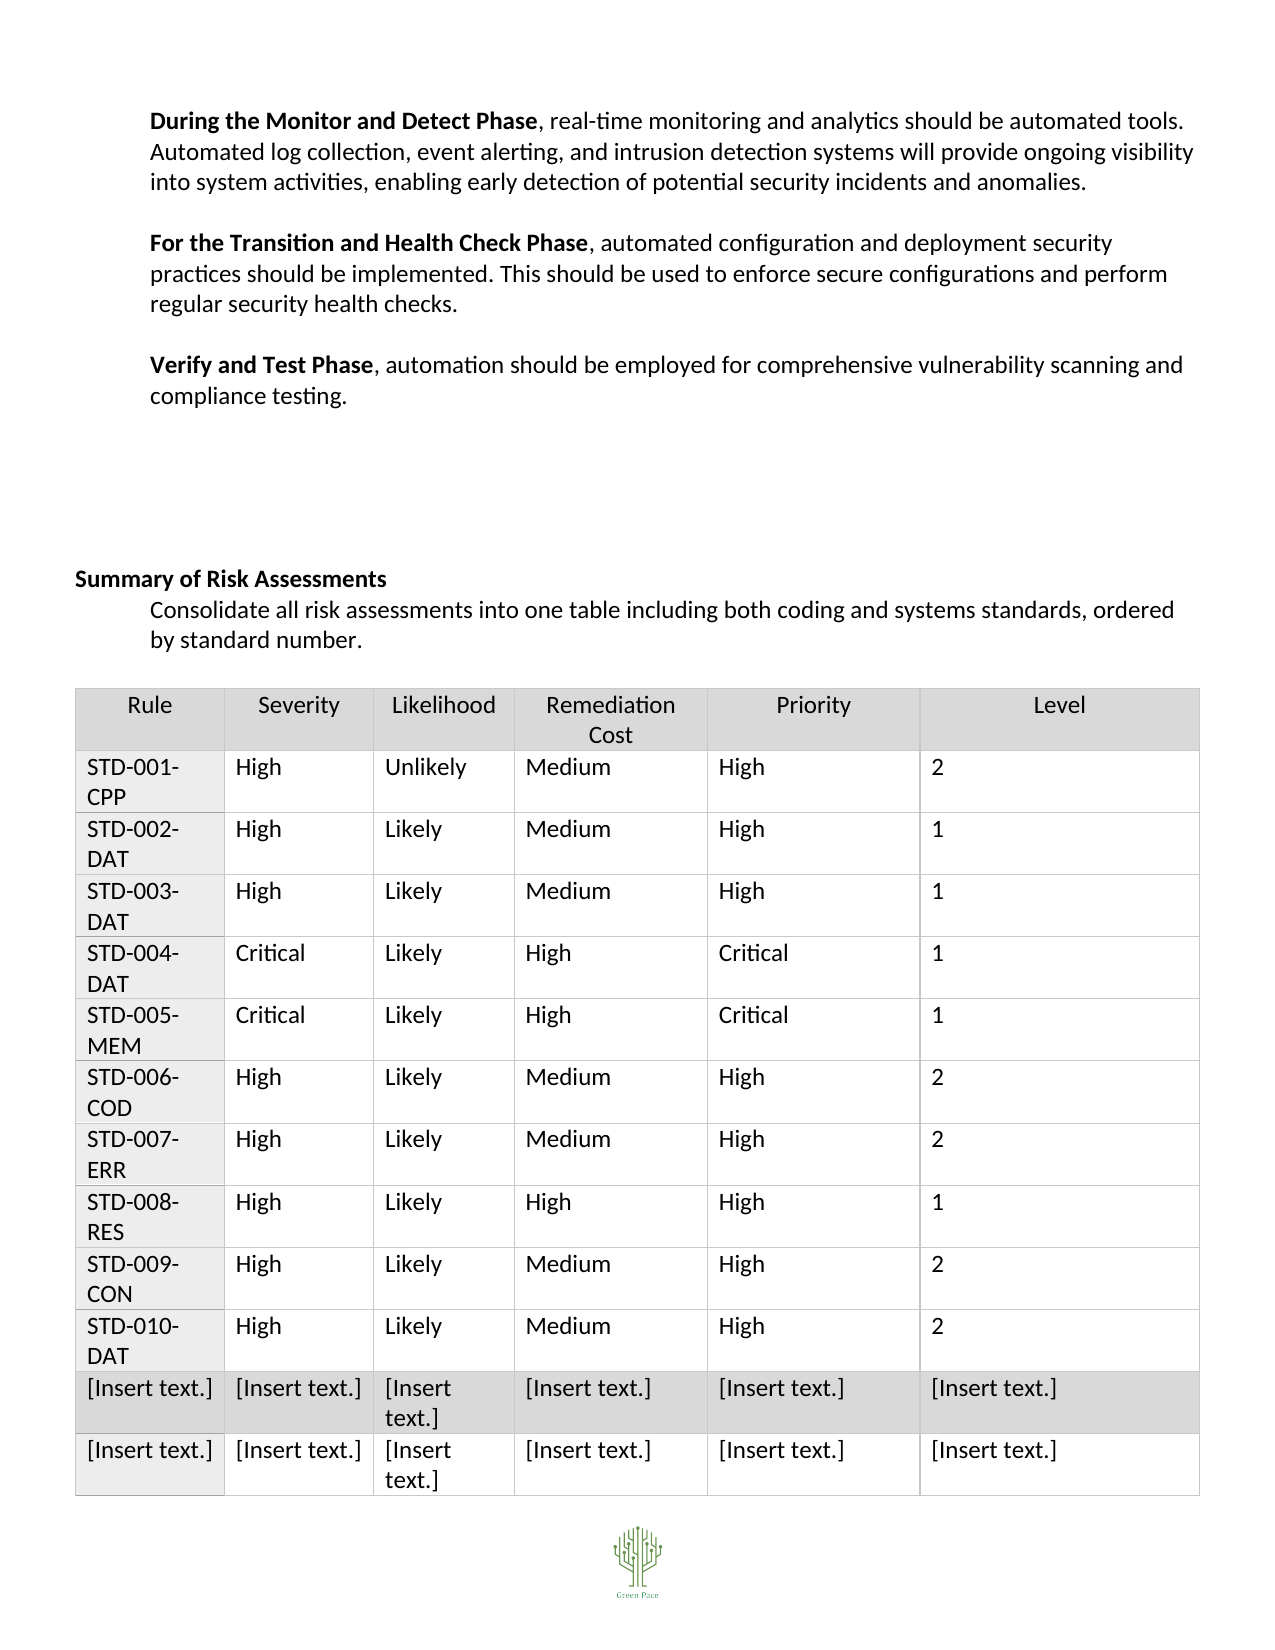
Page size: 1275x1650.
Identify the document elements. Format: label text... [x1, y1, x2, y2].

table_cell High [225, 875, 373, 936]
table_cell Likely [374, 1186, 514, 1247]
table_cell 2 [921, 1061, 1199, 1122]
table_cell 1 [921, 813, 1199, 874]
table_cell High [708, 751, 919, 812]
table_cell Medium [515, 1061, 707, 1122]
table_cell High [708, 813, 919, 874]
table_cell High [515, 999, 707, 1060]
table_cell Critical [708, 999, 919, 1060]
table_cell High [708, 1061, 919, 1122]
table_cell High [225, 1124, 373, 1184]
table_cell STD-009-CON [76, 1248, 224, 1309]
table_cell High [225, 1061, 373, 1122]
table_cell [Insert text.] [76, 1434, 224, 1495]
table_cell Unlikely [374, 751, 514, 812]
table_cell Critical [708, 937, 919, 998]
table_cell [Insert text.] [708, 1434, 919, 1495]
table_cell High [515, 937, 707, 998]
text For the Transition and Health Check Phase, automated configuration and deployment security practices should be implemented. This should be used to enforce secure configurations and perform regular security health checks. [150, 228, 1200, 319]
table_header Rule [76, 689, 224, 750]
table_cell STD-005-MEM [76, 999, 224, 1060]
table_cell STD-010-DAT [76, 1310, 224, 1371]
text During the Monitor and Detect Phase, real-time monitoring and analytics should be automated tools. Automated log collection, event alerting, and intrusion detection systems will provide ongoing visibility into system activities, enabling early detection of potential security incidents and anomalies. [150, 106, 1200, 197]
table_cell 2 [921, 751, 1199, 812]
table_cell 2 [921, 1248, 1199, 1309]
table_cell Likely [374, 1124, 514, 1184]
table_cell [Insert text.] [76, 1372, 224, 1433]
table_header Remediation Cost [515, 689, 707, 750]
table_cell STD-007-ERR [76, 1124, 224, 1184]
table_cell Likely [374, 1248, 514, 1309]
table_cell High [708, 1124, 919, 1184]
table_cell [Insert text.] [225, 1372, 373, 1433]
table_cell 1 [921, 875, 1199, 936]
table_cell Medium [515, 751, 707, 812]
table_cell 1 [921, 1186, 1199, 1247]
table_cell Medium [515, 1248, 707, 1309]
table_cell STD-002-DAT [76, 813, 224, 874]
table_cell Likely [374, 1061, 514, 1122]
table_cell 2 [921, 1124, 1199, 1184]
table_cell High [225, 813, 373, 874]
table_cell [Insert text.] [921, 1372, 1199, 1433]
table_cell STD-003-DAT [76, 875, 224, 936]
table_cell High [708, 1186, 919, 1247]
table_cell High [225, 1186, 373, 1247]
table_cell [Insert text.] [374, 1372, 514, 1433]
table_cell Medium [515, 875, 707, 936]
table_cell High [225, 1248, 373, 1309]
table_cell [Insert text.] [708, 1372, 919, 1433]
table_cell [Insert text.] [515, 1434, 707, 1495]
picture [605, 1521, 670, 1606]
table_cell [Insert text.] [225, 1434, 373, 1495]
table_header Priority [708, 689, 919, 750]
table_cell Likely [374, 875, 514, 936]
table_cell High [708, 1248, 919, 1309]
table_cell High [708, 1310, 919, 1371]
table_cell Medium [515, 1124, 707, 1184]
table_cell Medium [515, 1310, 707, 1371]
table_cell 1 [921, 937, 1199, 998]
table_cell STD-001-CPP [76, 751, 224, 812]
table_cell [Insert text.] [515, 1372, 707, 1433]
text Consolidate all risk assessments into one table including both coding and systems standards, ordered by standard number. [150, 594, 1200, 655]
table_cell High [515, 1186, 707, 1247]
table_cell Critical [225, 937, 373, 998]
table_cell STD-008-RES [76, 1186, 224, 1247]
table_header Level [921, 689, 1199, 750]
text Verify and Test Phase, automation should be employed for comprehensive vulnerability scanning and compliance testing. [150, 350, 1200, 411]
table_cell High [225, 1310, 373, 1371]
table_cell [Insert text.] [374, 1434, 514, 1495]
table_cell STD-006-COD [76, 1061, 224, 1122]
table_cell High [708, 875, 919, 936]
subtitle Summary of Risk Assessments [75, 563, 1200, 594]
table_cell Likely [374, 999, 514, 1060]
table_cell High [225, 751, 373, 812]
table_cell Likely [374, 937, 514, 998]
table_cell 1 [921, 999, 1199, 1060]
table_cell Likely [374, 1310, 514, 1371]
table_cell Medium [515, 813, 707, 874]
table_cell Likely [374, 813, 514, 874]
table_cell 2 [921, 1310, 1199, 1371]
table_cell Critical [225, 999, 373, 1060]
table_header Likelihood [374, 689, 514, 750]
table_header Severity [225, 689, 373, 750]
table_cell [Insert text.] [921, 1434, 1199, 1495]
table_cell STD-004-DAT [76, 937, 224, 998]
